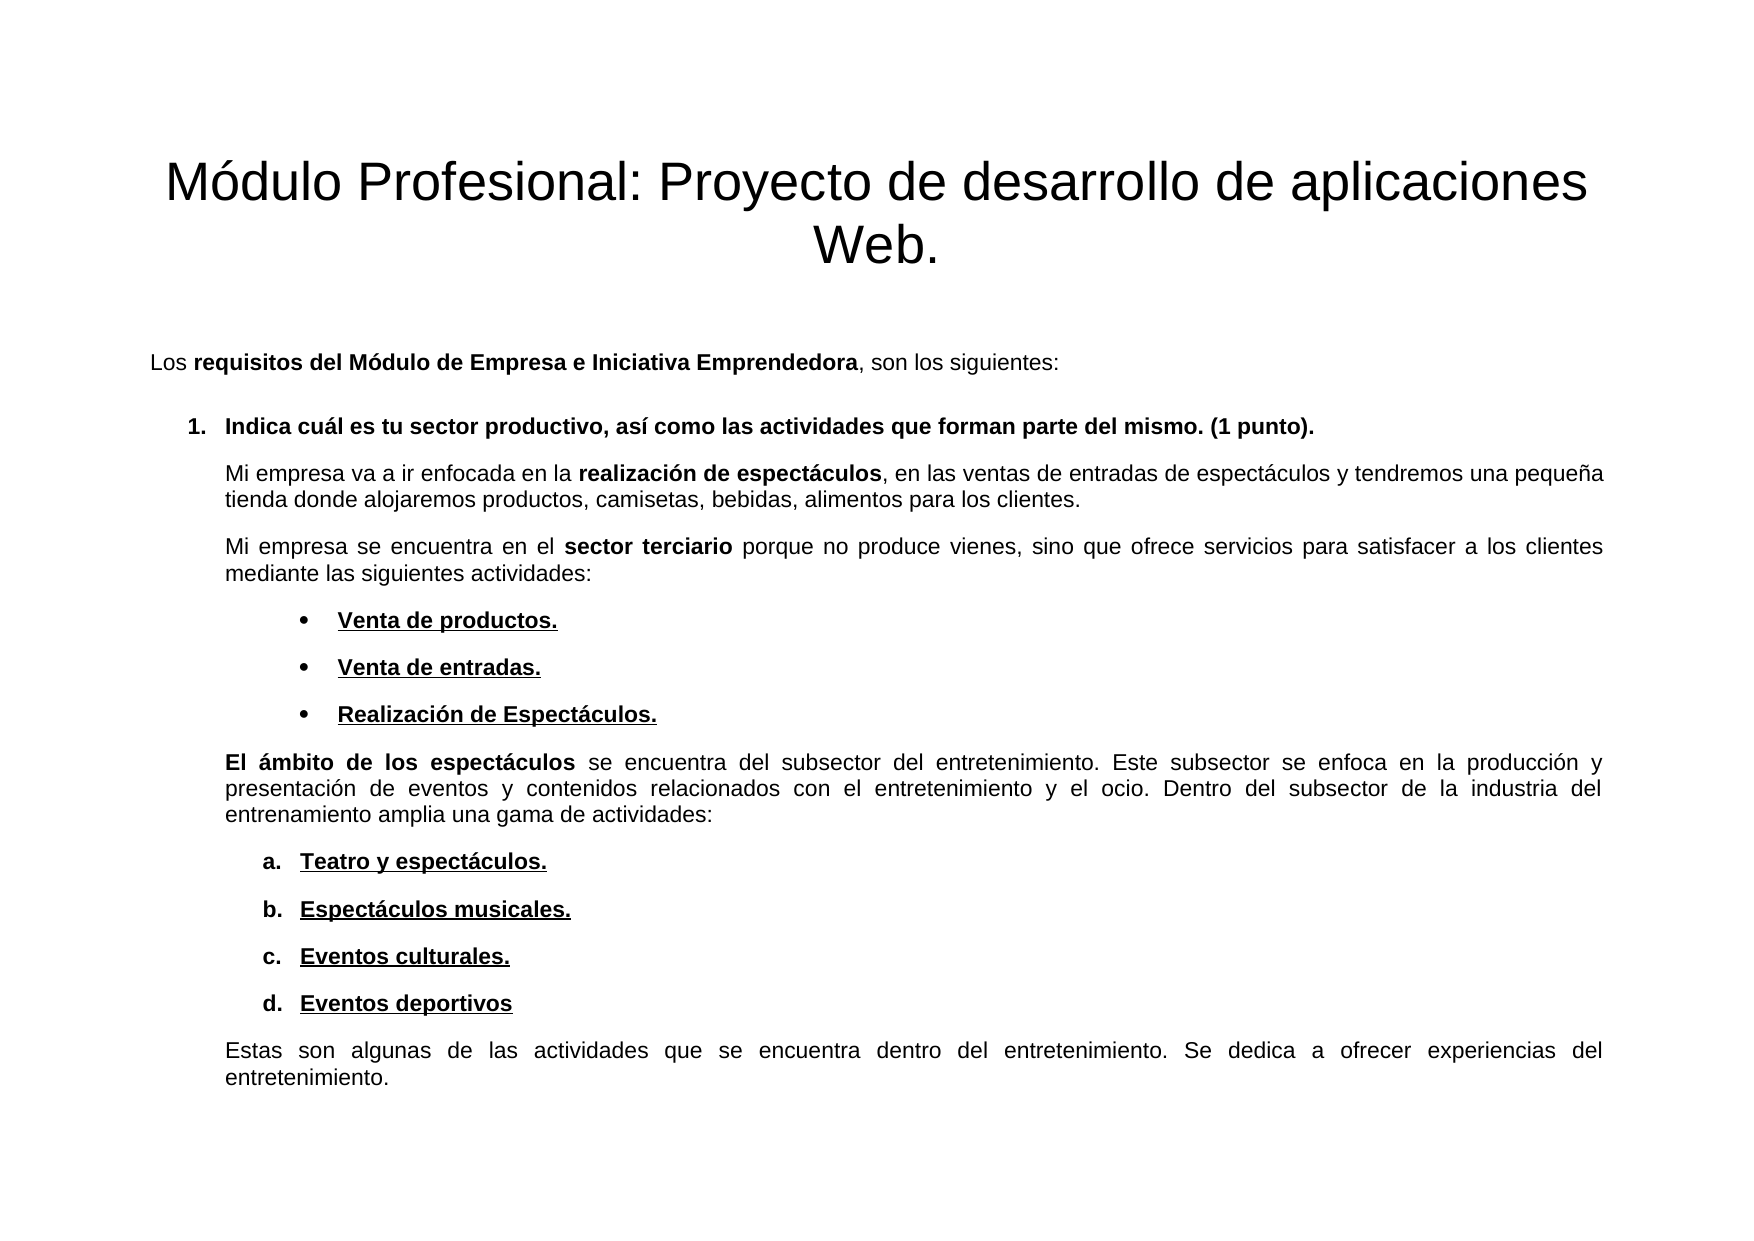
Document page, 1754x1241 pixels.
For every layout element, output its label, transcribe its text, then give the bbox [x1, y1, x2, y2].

text Los requisitos del Módulo de Empresa e Iniciativa Emprendedora, son los siguientes: [150, 349, 1604, 376]
text Mi empresa se encuentra en el sector terciario porque no produce vienes, sino que ofrece servicios para satisfacer a los clientes mediante las siguientes actividades: [225, 533, 1604, 586]
list Venta de productos. [300, 607, 1604, 633]
list Eventos deportivos [262, 990, 1604, 1016]
list Venta de entradas. [300, 654, 1604, 680]
text Mi empresa va a ir enfocada en la realización de espectáculos, en las ventas de entradas de espectáculos y tendremos una pequeña tienda donde alojaremos productos, camisetas, bebidas, alimentos para los clientes. [225, 460, 1604, 512]
text El ámbito de los espectáculos se encuentra del subsector del entretenimiento. Este subsector se enfoca en la producción y presentación de eventos y contenidos relacionados con el entretenimiento y el ocio. Dentro del subsector de la industria del entrenamiento amplia una gama de actividades: [225, 748, 1604, 827]
list Realización de Espectáculos. [300, 701, 1604, 728]
text Módulo Profesional: Proyecto de desarrollo de aplicaciones Web. [150, 150, 1604, 274]
list Eventos culturales. [262, 943, 1604, 969]
list Teatro y espectáculos. [262, 848, 1604, 875]
text Estas son algunas de las actividades que se encuentra dentro del entretenimiento. Se dedica a ofrecer experiencias del entretenimiento. [225, 1037, 1604, 1090]
list Espectáculos musicales. [262, 896, 1604, 922]
list Indica cuál es tu sector productivo, así como las actividades que forman parte del mismo. (1 punto). [187, 413, 1604, 439]
